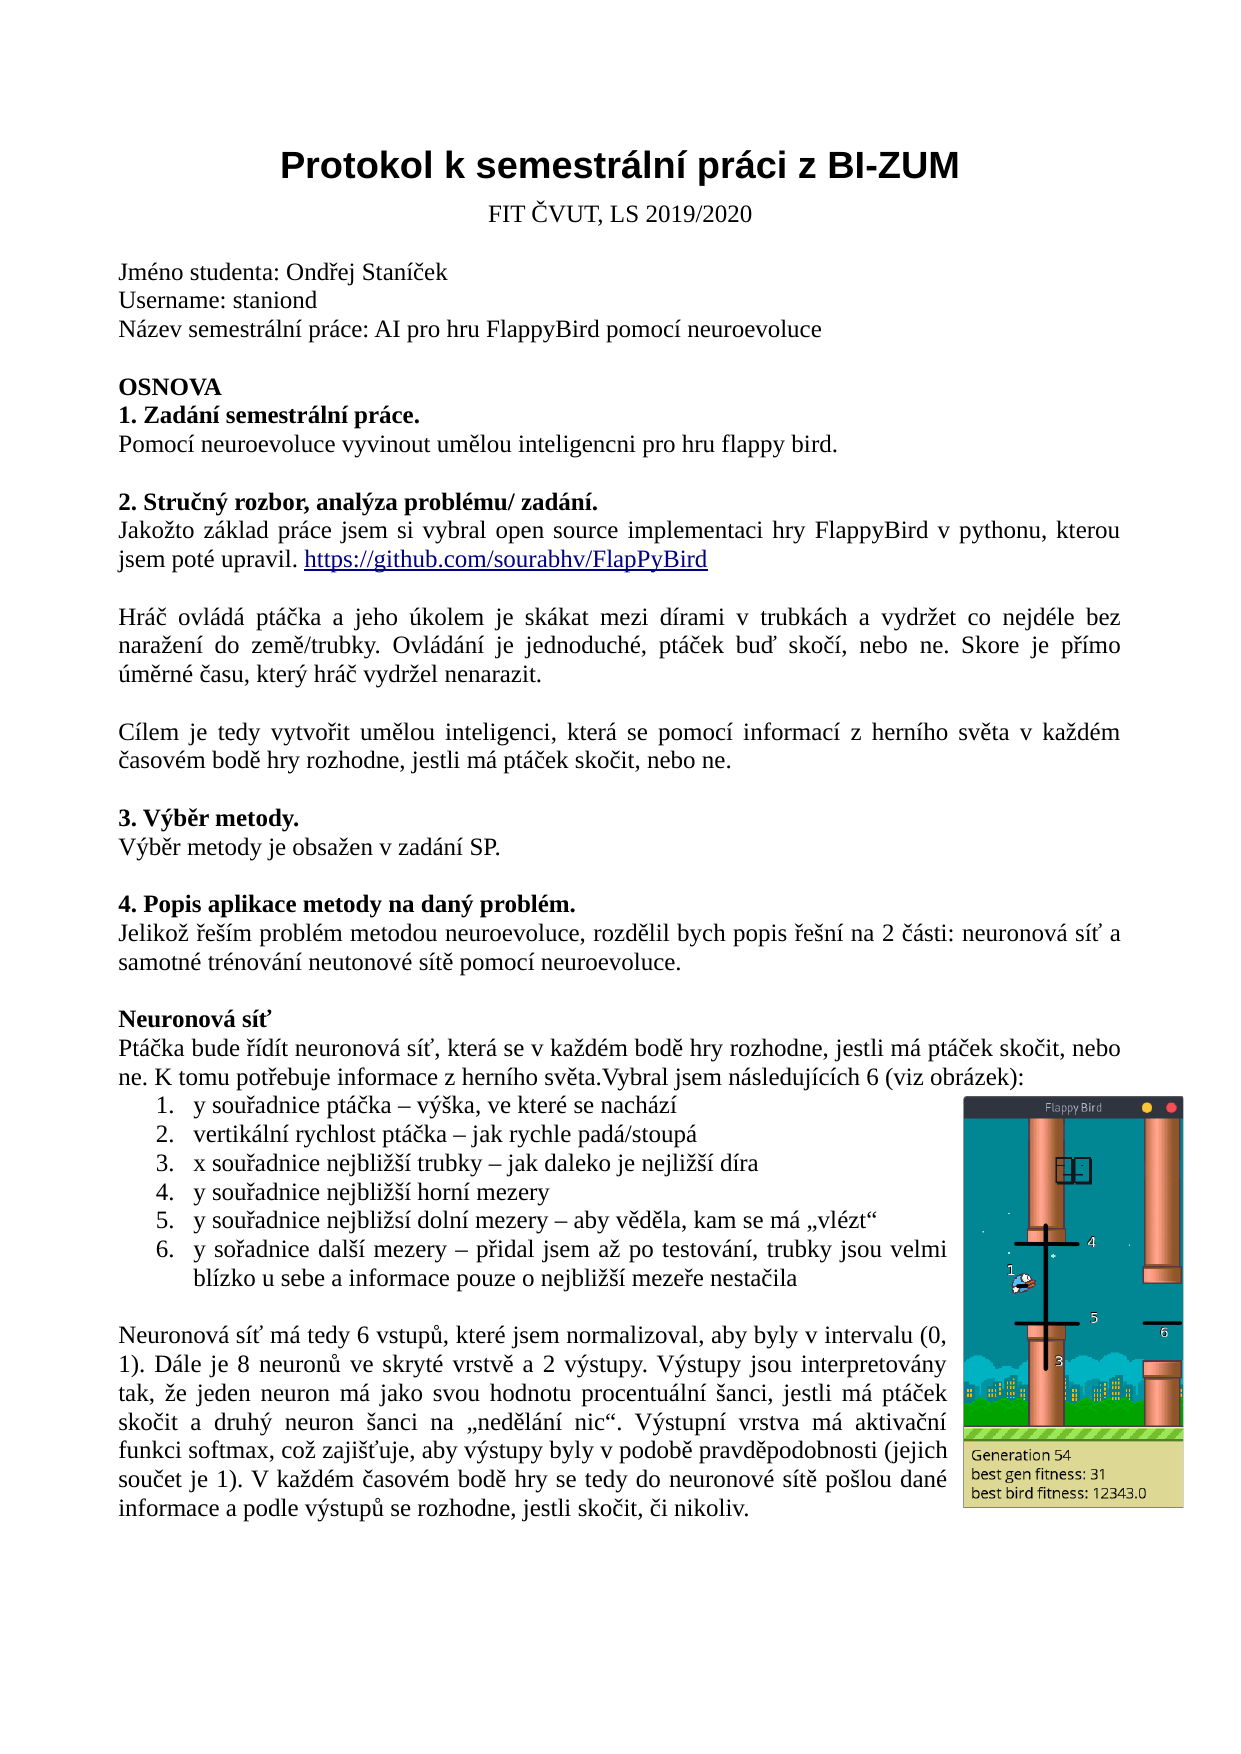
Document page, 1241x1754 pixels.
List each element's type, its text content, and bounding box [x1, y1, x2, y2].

text Neuronová síť má tedy 6 vstupů, které jsem normalizoval, aby byly v intervalu (0, 1). Dále je 8 neuronů ve skryté vrstvě a 2 výstupy. Výstupy jsou interpretovány tak, že jeden neuron má jako svou hodnotu procentuální šanci, jestli má ptáček skočit a druhý neuron šanci na „nedělání nic“. Výstupní vrstva má aktivační funkci softmax, což zajišťuje, aby výstupy byly v podobě pravděpodobnosti (jejich součet je 1). V každém časovém bodě hry se tedy do neuronové sítě pošlou dané informace a podle výstupů se rozhodne, jestli skočit, či nikoliv. [118, 1321, 1122, 1522]
text Pomocí neuroevoluce vyvinout umělou inteligencni pro hru flappy bird. [118, 429, 1122, 458]
text OSNOVA [118, 372, 1122, 401]
list y souřadnice nejbližsí dolní mezery – aby věděla, kam se má „vlézt“ [156, 1206, 963, 1234]
list y souřadnice nejbližší horní mezery [156, 1177, 963, 1206]
text FIT ČVUT, LS 2019/2020 [118, 199, 1122, 228]
text Název semestrální práce: AI pro hru FlappyBird pomocí neuroevoluce [118, 314, 1122, 343]
text 4. Popis aplikace metody na daný problém. [118, 889, 1122, 918]
text Username: staniond [118, 286, 1122, 314]
picture [963, 1096, 1184, 1508]
text 1. Zadání semestrální práce. [118, 401, 1122, 429]
list y sořadnice další mezery – přidal jsem až po testování, trubky jsou velmi blízko u sebe a informace pouze o nejbližší mezeře nestačila [156, 1234, 963, 1292]
list vertikální rychlost ptáčka – jak rychle padá/stoupá [156, 1119, 963, 1148]
list y souřadnice ptáčka – výška, ve které se nachází [156, 1091, 1122, 1119]
text Cílem je tedy vytvořit umělou inteligenci, která se pomocí informací z herního světa v každém časovém bodě hry rozhodne, jestli má ptáček skočit, nebo ne. [118, 717, 1122, 774]
text Hráč ovládá ptáčka a jeho úkolem je skákat mezi dírami v trubkách a vydržet co nejdéle bez naražení do země/trubky. Ovládání je jednoduché, ptáček buď skočí, nebo ne. Skore je přímo úměrné času, který hráč vydržel nenarazit. [118, 602, 1122, 688]
text 2. Stručný rozbor, analýza problému/ zadání. [118, 487, 1122, 516]
text Jakožto základ práce jsem si vybral open source implementaci hry FlappyBird v pythonu, kterou jsem poté upravil. https://github.com/sourabhv/FlapPyBird [118, 516, 1122, 573]
subtitle Protokol k semestrální práci z BI-ZUM [118, 143, 1122, 187]
text Neuronová síť [118, 1004, 1122, 1033]
text 3. Výběr metody. [118, 803, 1122, 832]
text Jelikož řeším problém metodou neuroevoluce, rozdělil bych popis řešní na 2 části: neuronová síť a samotné trénování neutonové sítě pomocí neuroevoluce. [118, 918, 1122, 976]
text Ptáčka bude řídít neuronová síť, která se v každém bodě hry rozhodne, jestli má ptáček skočit, nebo ne. K tomu potřebuje informace z herního světa.Vybral jsem následujících 6 (viz obrázek): [118, 1033, 1122, 1091]
text Jméno studenta: Ondřej Staníček [118, 257, 1122, 286]
list x souřadnice nejbližší trubky – jak daleko je nejližší díra [156, 1148, 963, 1177]
text Výběr metody je obsažen v zadání SP. [118, 832, 1122, 861]
